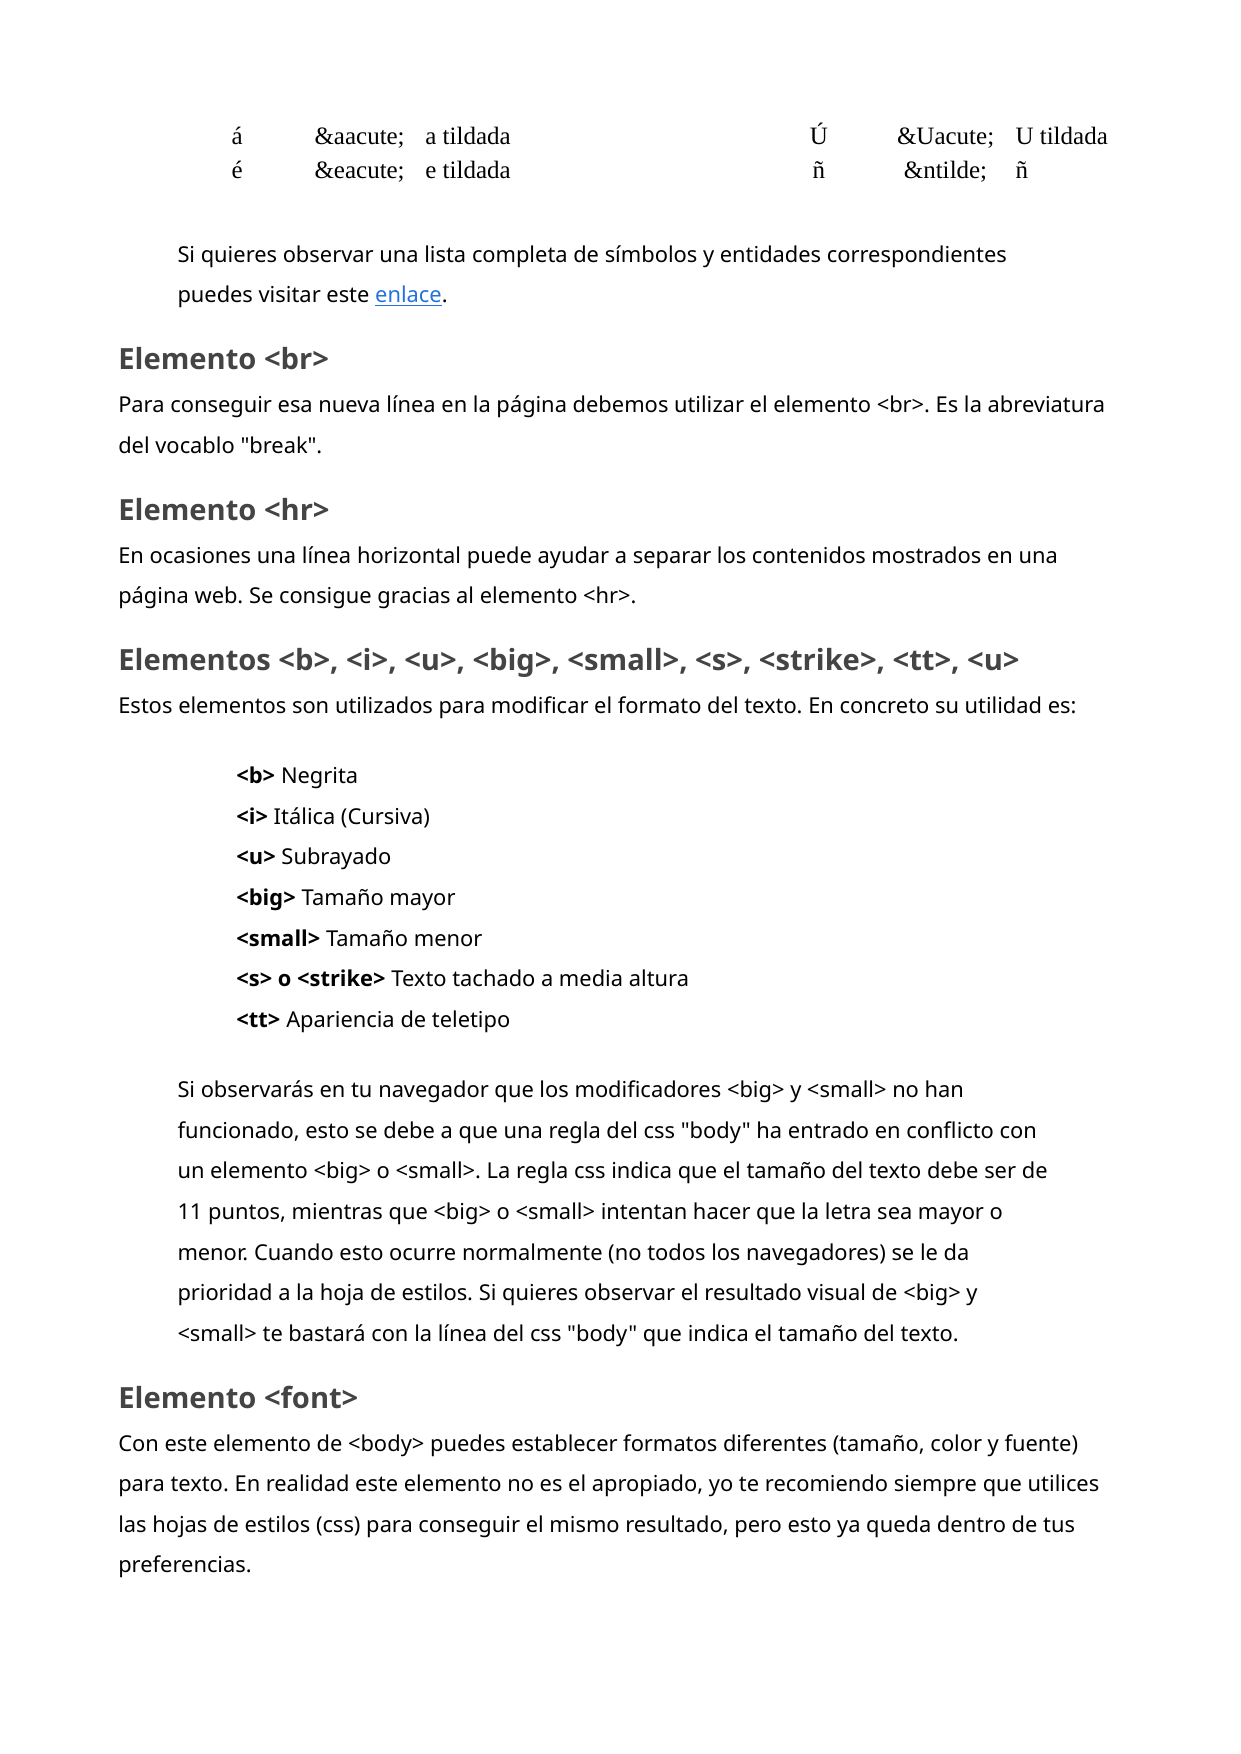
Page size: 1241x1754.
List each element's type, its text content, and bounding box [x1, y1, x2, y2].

text <b> Negrita <i> Itálica (Cursiva) <u> Subrayado <big> Tamaño mayor <small> Tamaño menor <s> o <strike> Texto tachado a media altura <tt> Apariencia de teletipo [236, 749, 1004, 1034]
table_cell U tildada [1013, 118, 1181, 153]
table_cell &ntilde; [878, 153, 1012, 187]
table_cell &aacute; [297, 118, 422, 153]
subtitle Elemento <hr> [118, 489, 1122, 529]
table_cell &Uacute; [878, 118, 1012, 153]
subtitle Elemento <br> [118, 339, 1122, 378]
table_cell a tildada [422, 118, 759, 153]
table_cell á [177, 118, 297, 153]
subtitle Elementos <b>, <i>, <u>, <big>, <small>, <s>, <strike>, <tt>, <u> [118, 639, 1122, 679]
table_cell e tildada [422, 153, 759, 187]
subtitle Elemento <font> [118, 1377, 1122, 1417]
table_cell ñ [1013, 153, 1181, 187]
text Para conseguir esa nueva línea en la página debemos utilizar el elemento <br>. Es la abreviatura del vocablo "break". [118, 378, 1122, 459]
table_cell Ú [759, 118, 878, 153]
text Si observarás en tu navegador que los modificadores <big> y <small> no han funcionado, esto se debe a que una regla del css "body" ha entrado en conflicto con un elemento <big> o <small>. La regla css indica que el tamaño del texto debe ser de 11 puntos, mientras que <big> o <small> intentan hacer que la letra sea mayor o menor. Cuando esto ocurre normalmente (no todos los navegadores) se le da prioridad a la hoja de estilos. Si quieres observar el resultado visual de <big> y <small> te bastará con la línea del css "body" que indica el tamaño del texto. [177, 1063, 1063, 1347]
text Si quieres observar una lista completa de símbolos y entidades correspondientes puedes visitar este enlace. [177, 187, 1063, 309]
table_cell &eacute; [297, 153, 422, 187]
table_cell é [177, 153, 297, 187]
table_cell ñ [759, 153, 878, 187]
text En ocasiones una línea horizontal puede ayudar a separar los contenidos mostrados en una página web. Se consigue gracias al elemento <hr>. [118, 529, 1122, 610]
text Con este elemento de <body> puedes establecer formatos diferentes (tamaño, color y fuente) para texto. En realidad este elemento no es el apropiado, yo te recomiendo siempre que utilices las hojas de estilos (css) para conseguir el mismo resultado, pero esto ya queda dentro de tus preferencias. [118, 1417, 1122, 1579]
text Estos elementos son utilizados para modificar el formato del texto. En concreto su utilidad es: [118, 679, 1122, 720]
